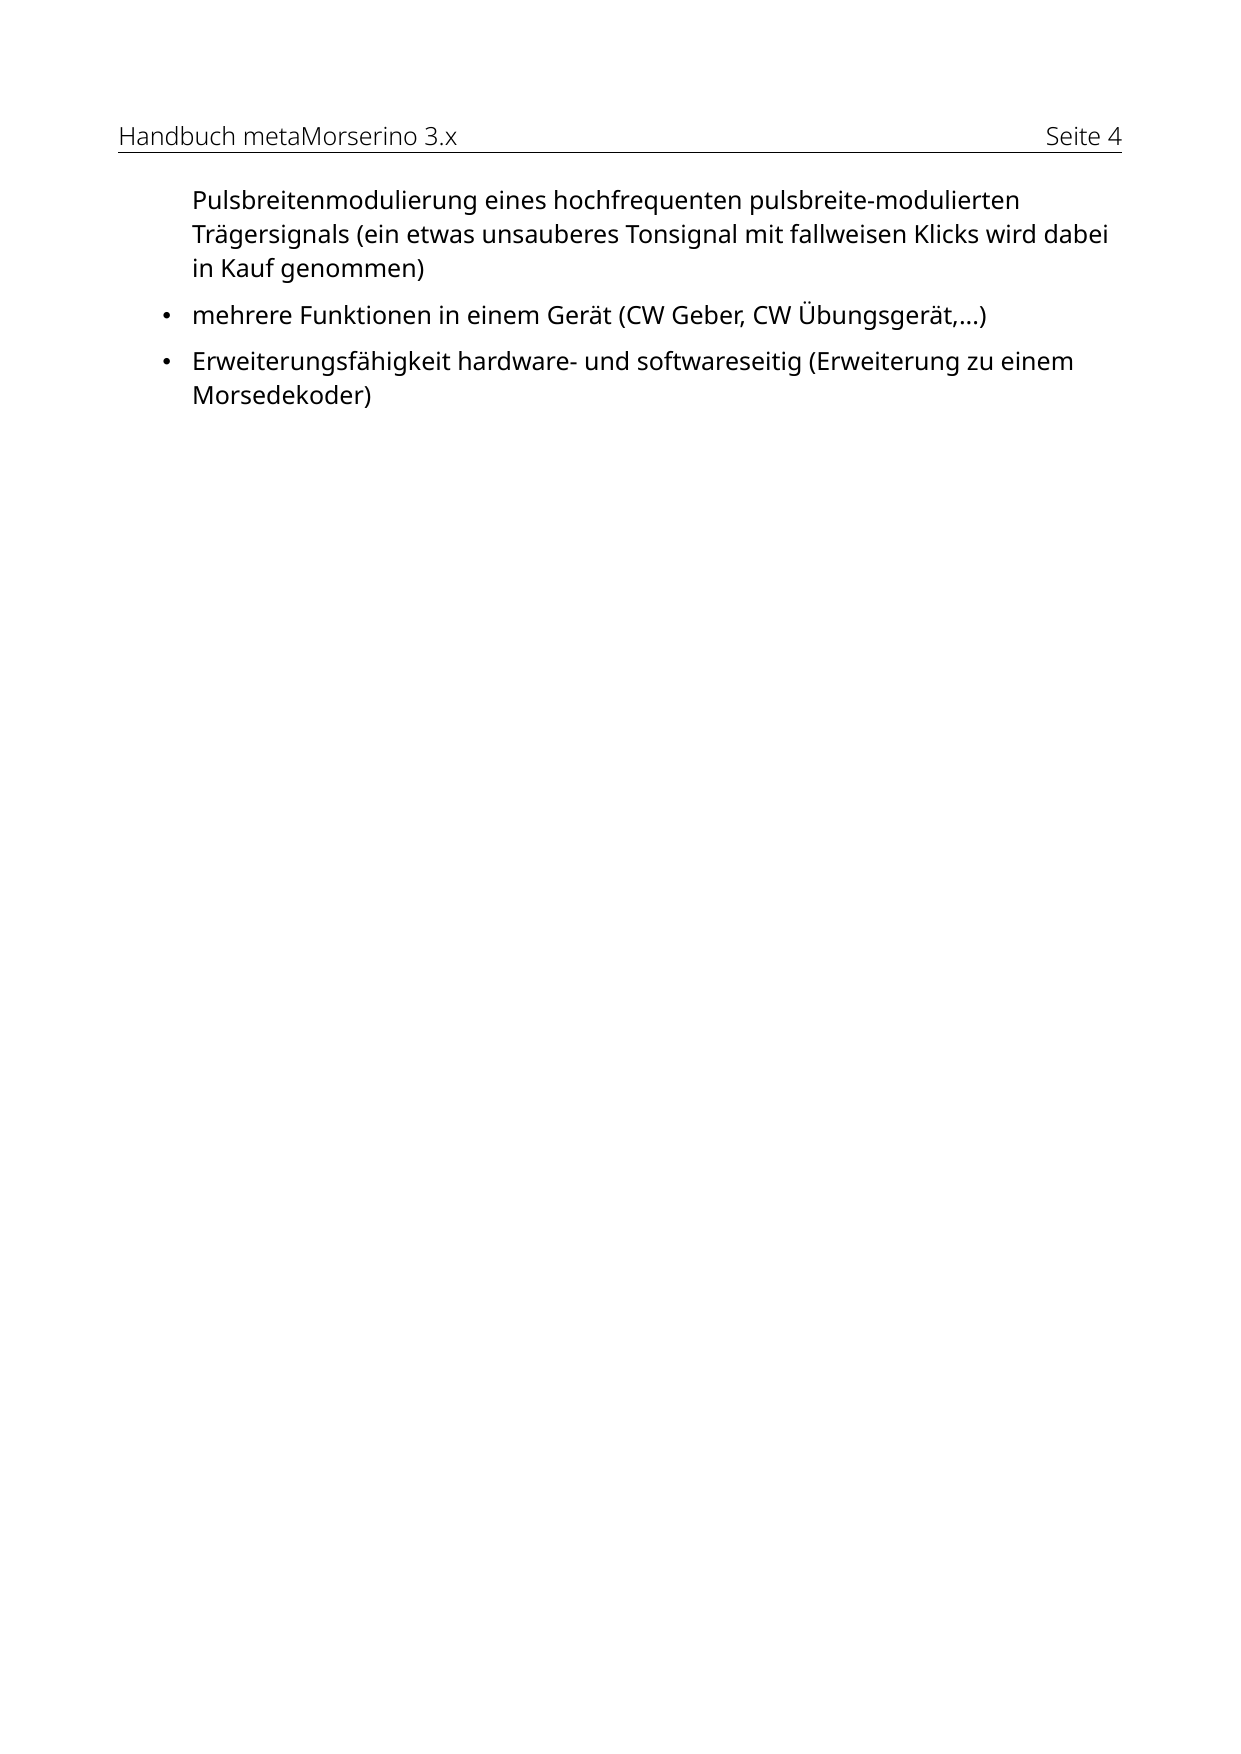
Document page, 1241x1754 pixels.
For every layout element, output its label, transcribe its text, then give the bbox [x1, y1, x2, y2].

list mehrere Funktionen in einem Gerät (CW Geber, CW Übungsgerät,...) [162, 297, 1122, 331]
list Pulsbreitenmodulierung eines hochfrequenten pulsbreite-modulierten Trägersignals (ein etwas unsauberes Tonsignal mit fallweisen Klicks wird dabei in Kauf genommen) [162, 183, 1122, 285]
list Erweiterungsfähigkeit hardware- und softwareseitig (Erweiterung zu einem Morsedekoder) [162, 344, 1122, 412]
